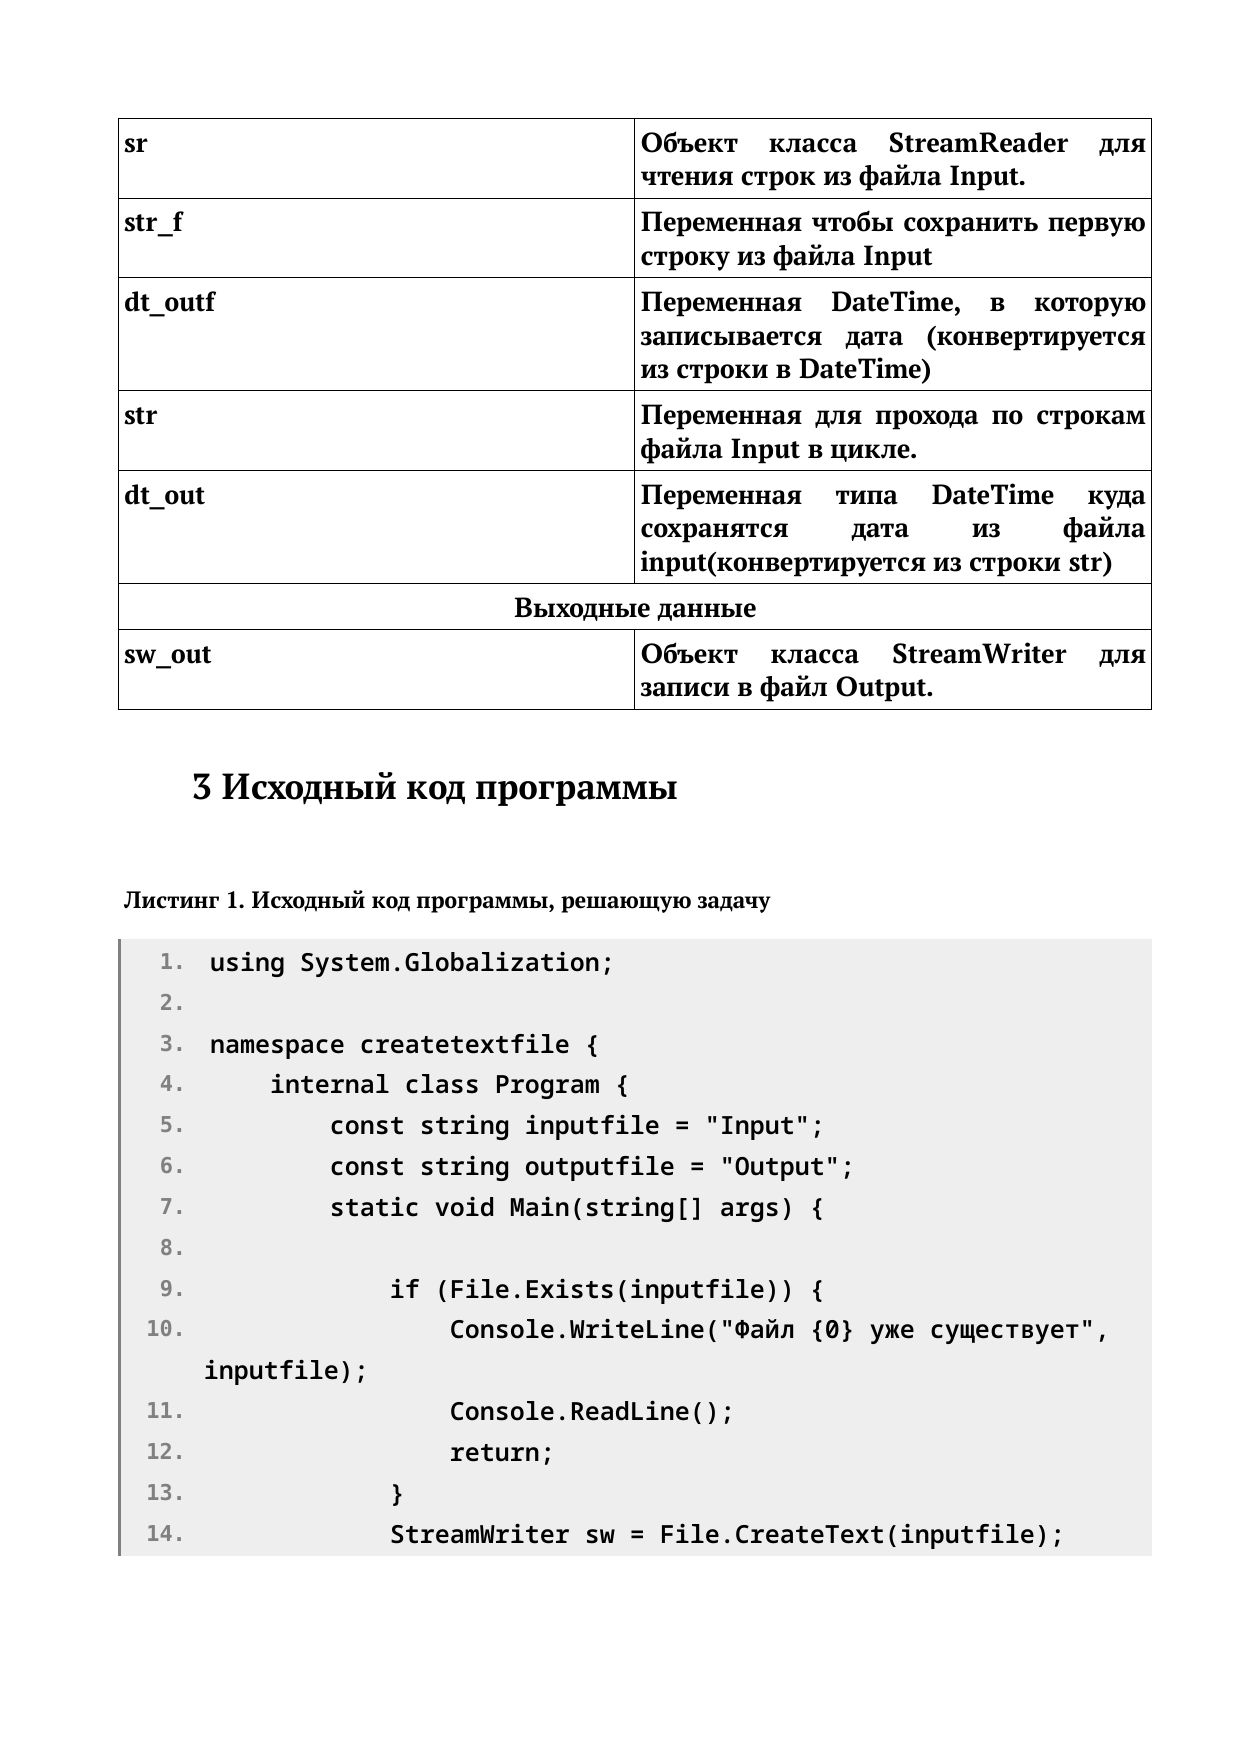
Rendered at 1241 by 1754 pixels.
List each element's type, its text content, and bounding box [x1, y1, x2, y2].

table_cell Выходные данные [119, 584, 1151, 629]
list internal class Program { [121, 1061, 1152, 1101]
list using System.Globalization; [121, 939, 1152, 979]
table_cell Объект класса StreamReader для чтения строк из файла Input. [635, 119, 1151, 198]
table_cell sw_out [119, 630, 634, 709]
list } [121, 1469, 1152, 1509]
list const string inputfile = "Input"; [121, 1102, 1152, 1142]
table_cell dt_out [119, 471, 634, 583]
table_cell Переменная типа DateTime куда сохранятся дата из файла input(конвертируется из строки str) [635, 471, 1151, 583]
list static void Main(string[] args) { [121, 1184, 1152, 1224]
text Листинг 1. Исходный код программы, решающую задачу [123, 885, 1181, 914]
list namespace createtextfile { [121, 1020, 1152, 1060]
list return; [121, 1429, 1152, 1469]
table_cell Переменная для прохода по строкам файла Input в цикле. [635, 391, 1151, 470]
table_cell Переменная чтобы сохранить первую строку из файла Input [635, 199, 1151, 277]
list Console.ReadLine(); [121, 1388, 1152, 1428]
table_cell dt_outf [119, 278, 634, 390]
list Console.WriteLine("Файл {0} уже существует", inputfile); [121, 1306, 1152, 1387]
list StreamWriter sw = File.CreateText(inputfile); [121, 1510, 1152, 1556]
list if (File.Exists(inputfile)) { [121, 1265, 1152, 1305]
table_cell str_f [119, 199, 634, 277]
table_cell Переменная DateTime, в которую записывается дата (конвертируется из строки в DateTime) [635, 278, 1151, 390]
list const string outputfile = "Output"; [121, 1143, 1152, 1183]
table_cell sr [119, 119, 634, 198]
subtitle 3 Исходный код программы [192, 764, 1152, 808]
table_cell str [119, 391, 634, 470]
table_cell Объект класса StreamWriter для записи в файл Output. [635, 630, 1151, 709]
